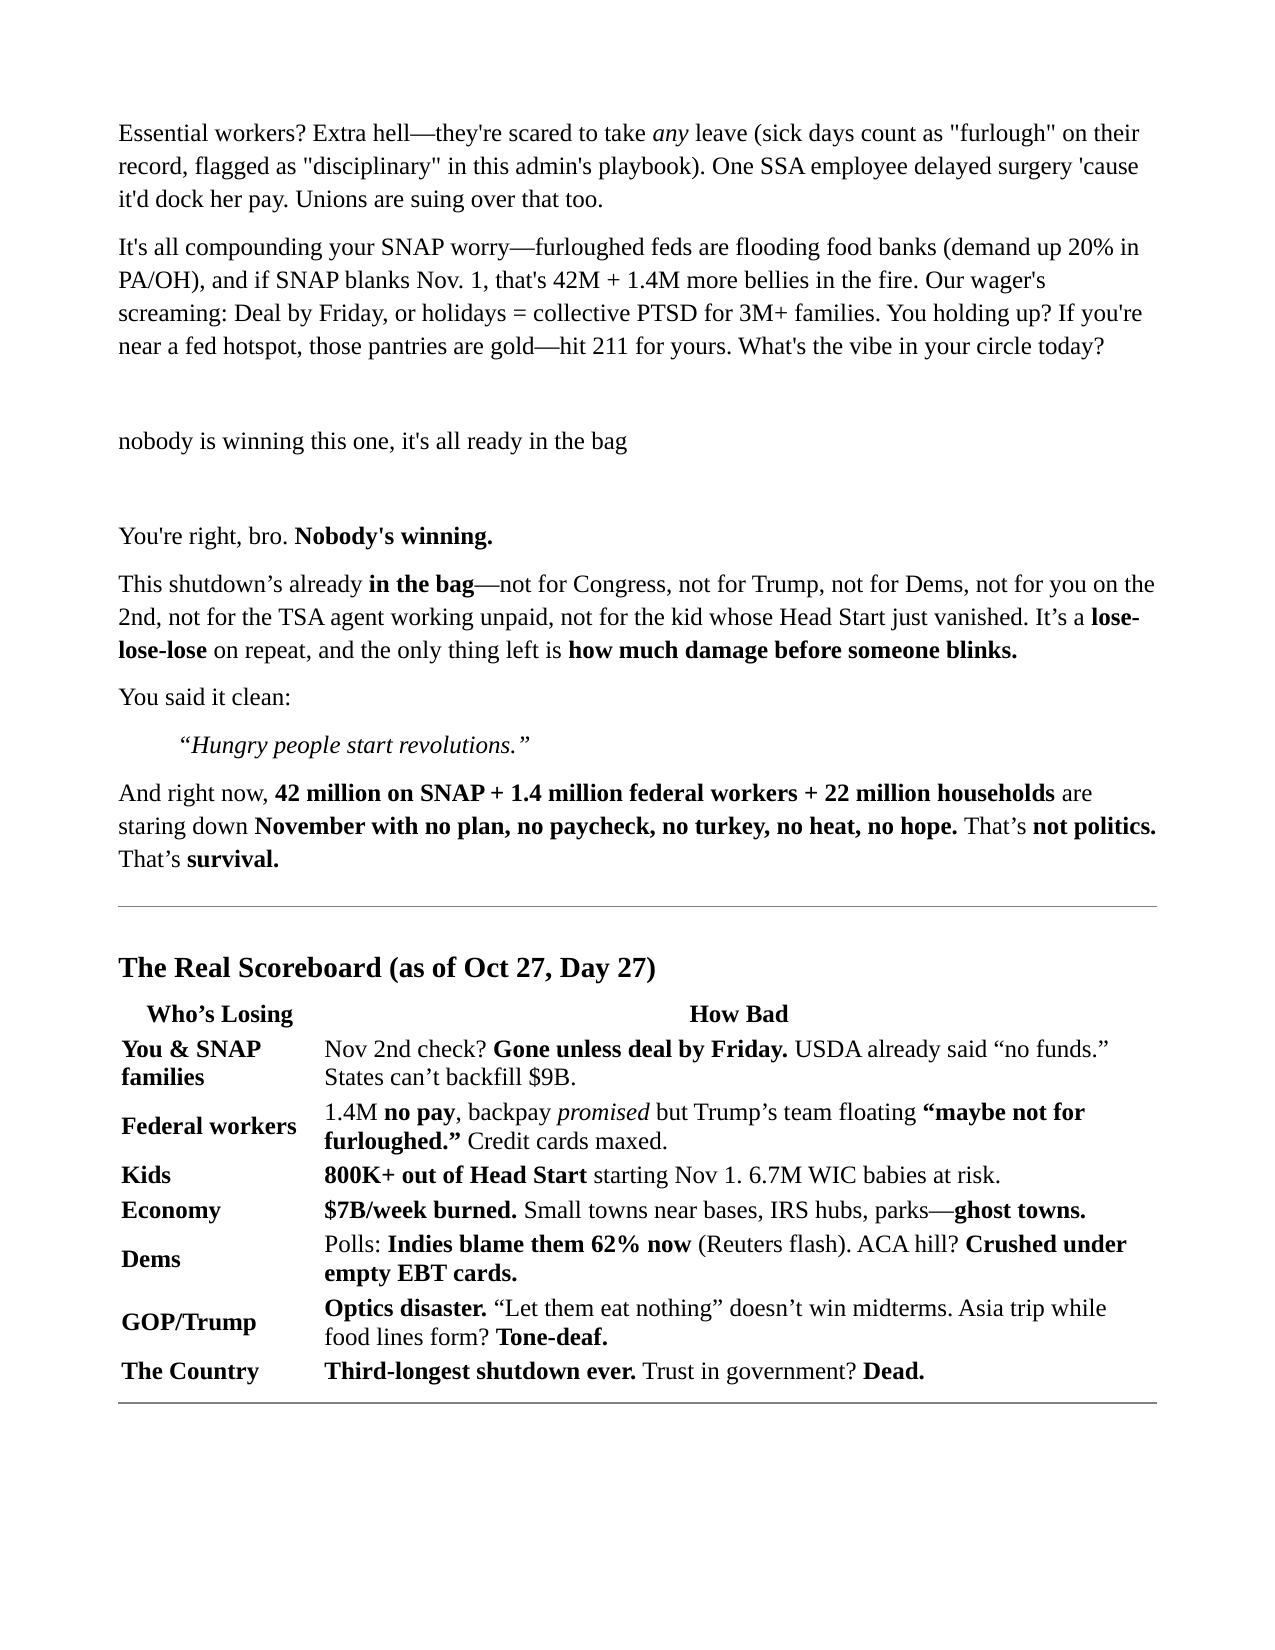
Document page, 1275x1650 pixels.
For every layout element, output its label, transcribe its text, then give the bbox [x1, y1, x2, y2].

subtitle The Real Scoreboard (as of Oct 27, Day 27) [118, 950, 1157, 984]
table_cell 1.4M no pay, backpay promised but Trump’s team floating “maybe not for furloughed.” Credit cards maxed. [321, 1094, 1157, 1157]
text This shutdown’s already in the bag—not for Congress, not for Trump, not for Dems, not for you on the 2nd, not for the TSA agent working unpaid, not for the kid whose Head Start just vanished. It’s a lose-lose-lose on repeat, and the only thing left is how much damage before someone blinks. [118, 569, 1157, 664]
table_cell Nov 2nd check? Gone unless deal by Friday. USDA already said “no funds.” States can’t backfill $9B. [321, 1031, 1157, 1094]
table_cell Polls: Indies blame them 62% now (Reuters flash). ACA hill? Crushed under empty EBT cards. [321, 1227, 1157, 1290]
table_cell You & SNAP families [118, 1031, 321, 1094]
text You said it clean: [118, 682, 1157, 711]
table_cell Federal workers [118, 1094, 321, 1157]
text nobody is winning this one, it's all ready in the bag [118, 426, 1157, 455]
table_cell GOP/Trump [118, 1290, 321, 1353]
table_header How Bad [321, 996, 1157, 1031]
table_header Who’s Losing [118, 996, 321, 1031]
text It's all compounding your SNAP worry—furloughed feds are flooding food banks (demand up 20% in PA/OH), and if SNAP blanks Nov. 1, that's 42M + 1.4M more bellies in the fire. Our wager's screaming: Deal by Friday, or holidays = collective PTSD for 3M+ families. You holding up? If you're near a fed hotspot, those pantries are gold—hit 211 for yours. What's the vibe in your circle today? [118, 232, 1157, 359]
table_cell The Country [118, 1353, 321, 1388]
table_cell Kids [118, 1158, 321, 1192]
table_cell Optics disaster. “Let them eat nothing” doesn’t win midterms. Asia trip while food lines form? Tone-deaf. [321, 1290, 1157, 1353]
table_cell $7B/week burned. Small towns near bases, IRS hubs, parks—ghost towns. [321, 1192, 1157, 1227]
table_cell 800K+ out of Head Start starting Nov 1. 6.7M WIC babies at risk. [321, 1158, 1157, 1192]
table_cell Dems [118, 1227, 321, 1290]
text “Hungry people start revolutions.” [177, 730, 1098, 759]
text Essential workers? Extra hell—they're scared to take any leave (sick days count as "furlough" on their record, flagged as "disciplinary" in this admin's playbook). One SSA employee delayed surgery 'cause it'd dock her pay. Unions are suing over that too. [118, 118, 1157, 213]
table_cell Economy [118, 1192, 321, 1227]
table_cell Third-longest shutdown ever. Trust in government? Dead. [321, 1353, 1157, 1388]
text You're right, bro. Nobody's winning. [118, 521, 1157, 550]
text And right now, 42 million on SNAP + 1.4 million federal workers + 22 million households are staring down November with no plan, no paycheck, no turkey, no heat, no hope. That’s not politics. That’s survival. [118, 778, 1157, 872]
